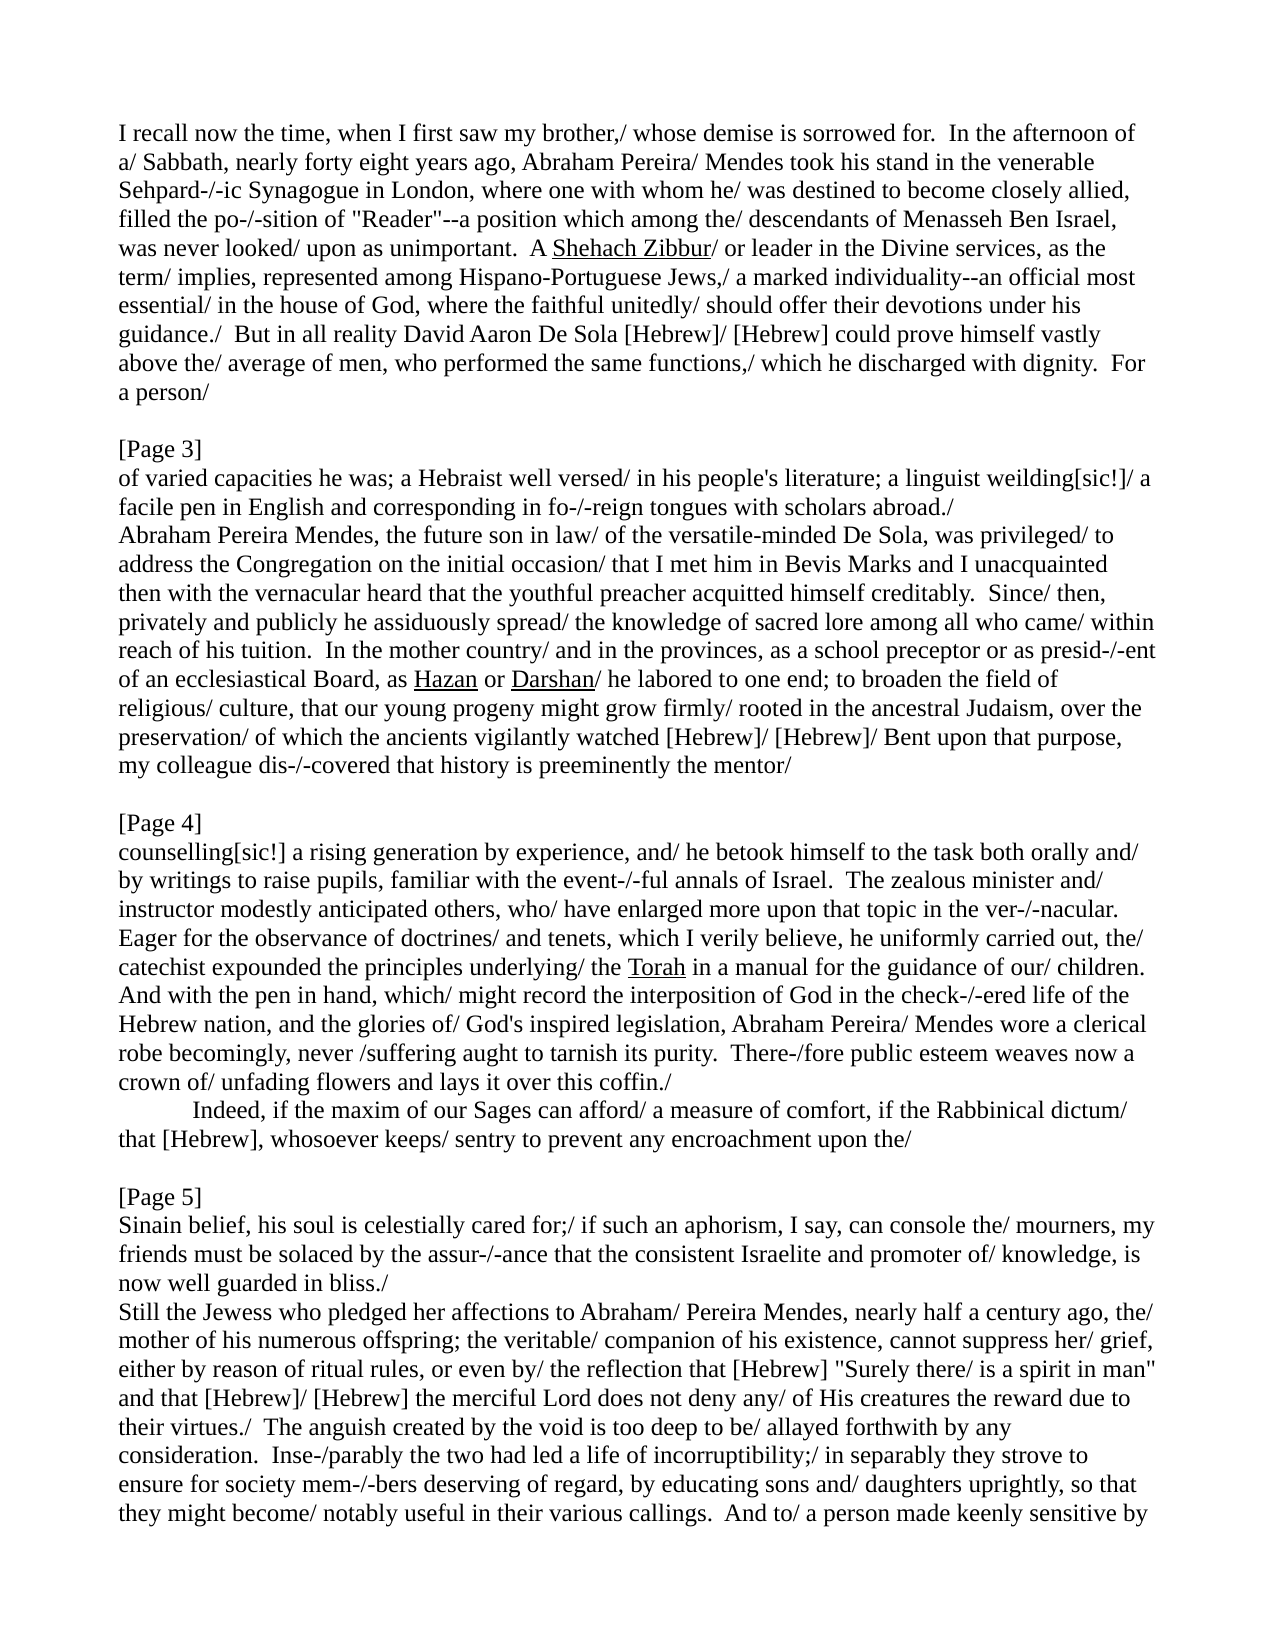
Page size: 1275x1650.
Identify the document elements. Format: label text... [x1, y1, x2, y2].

text Indeed, if the maxim of our Sages can afford/ a measure of comfort, if the Rabbinical dictum/ that [Hebrew], whosoever keeps/ sentry to prevent any encroachment upon the/ [118, 1096, 1157, 1153]
text I recall now the time, when I first saw my brother,/ whose demise is sorrowed for. In the afternoon of a/ Sabbath, nearly forty eight years ago, Abraham Pereira/ Mendes took his stand in the venerable Sehpard-/-ic Synagogue in London, where one with whom he/ was destined to become closely allied, filled the po-/-sition of "Reader"--a position which among the/ descendants of Menasseh Ben Israel, was never looked/ upon as unimportant. A Shehach Zibbur/ or leader in the Divine services, as the term/ implies, represented among Hispano-Portuguese Jews,/ a marked individuality--an official most essential/ in the house of God, where the faithful unitedly/ should offer their devotions under his guidance./ But in all reality David Aaron De Sola [Hebrew]/ [Hebrew] could prove himself vastly above the/ average of men, who performed the same functions,/ which he discharged with dignity. For a person/ [118, 118, 1157, 406]
text of varied capacities he was; a Hebraist well versed/ in his people's literature; a linguist weilding[sic!]/ a facile pen in English and corresponding in fo-/-reign tongues with scholars abroad./ [118, 463, 1157, 521]
text [Page 5] [118, 1182, 1157, 1211]
text counselling[sic!] a rising generation by experience, and/ he betook himself to the task both orally and/ by writings to raise pupils, familiar with the event-/-ful annals of Israel. The zealous minister and/ instructor modestly anticipated others, who/ have enlarged more upon that topic in the ver-/-nacular. Eager for the observance of doctrines/ and tenets, which I verily believe, he uniformly carried out, the/ catechist expounded the principles underlying/ the Torah in a manual for the guidance of our/ children. And with the pen in hand, which/ might record the interposition of God in the check-/-ered life of the Hebrew nation, and the glories of/ God's inspired legislation, Abraham Pereira/ Mendes wore a clerical robe becomingly, never /suffering aught to tarnish its purity. There-/fore public esteem weaves now a crown of/ unfading flowers and lays it over this coffin./ [118, 837, 1157, 1096]
text Sinain belief, his soul is celestially cared for;/ if such an aphorism, I say, can console the/ mourners, my friends must be solaced by the assur-/-ance that the consistent Israelite and promoter of/ knowledge, is now well guarded in bliss./ [118, 1211, 1157, 1297]
text Still the Jewess who pledged her affections to Abraham/ Pereira Mendes, nearly half a century ago, the/ mother of his numerous offspring; the veritable/ companion of his existence, cannot suppress her/ grief, either by reason of ritual rules, or even by/ the reflection that [Hebrew] "Surely there/ is a spirit in man" and that [Hebrew]/ [Hebrew] the merciful Lord does not deny any/ of His creatures the reward due to their virtues./ The anguish created by the void is too deep to be/ allayed forthwith by any consideration. Inse-/parably the two had led a life of incorruptibility;/ in separably they strove to ensure for society mem-/-bers deserving of regard, by educating sons and/ daughters uprightly, so that they might become/ notably useful in their various callings. And to/ a person made keenly sensitive by [118, 1297, 1157, 1527]
text [Page 3] [118, 434, 1157, 463]
text [Page 4] [118, 808, 1157, 837]
text Abraham Pereira Mendes, the future son in law/ of the versatile-minded De Sola, was privileged/ to address the Congregation on the initial occasion/ that I met him in Bevis Marks and I unacquainted then with the vernacular heard that the youthful preacher acquitted himself creditably. Since/ then, privately and publicly he assiduously spread/ the knowledge of sacred lore among all who came/ within reach of his tuition. In the mother country/ and in the provinces, as a school preceptor or as presid-/-ent of an ecclesiastical Board, as Hazan or Darshan/ he labored to one end; to broaden the field of religious/ culture, that our young progeny might grow firmly/ rooted in the ancestral Judaism, over the preservation/ of which the ancients vigilantly watched [Hebrew]/ [Hebrew]/ Bent upon that purpose, my colleague dis-/-covered that history is preeminently the mentor/ [118, 521, 1157, 779]
